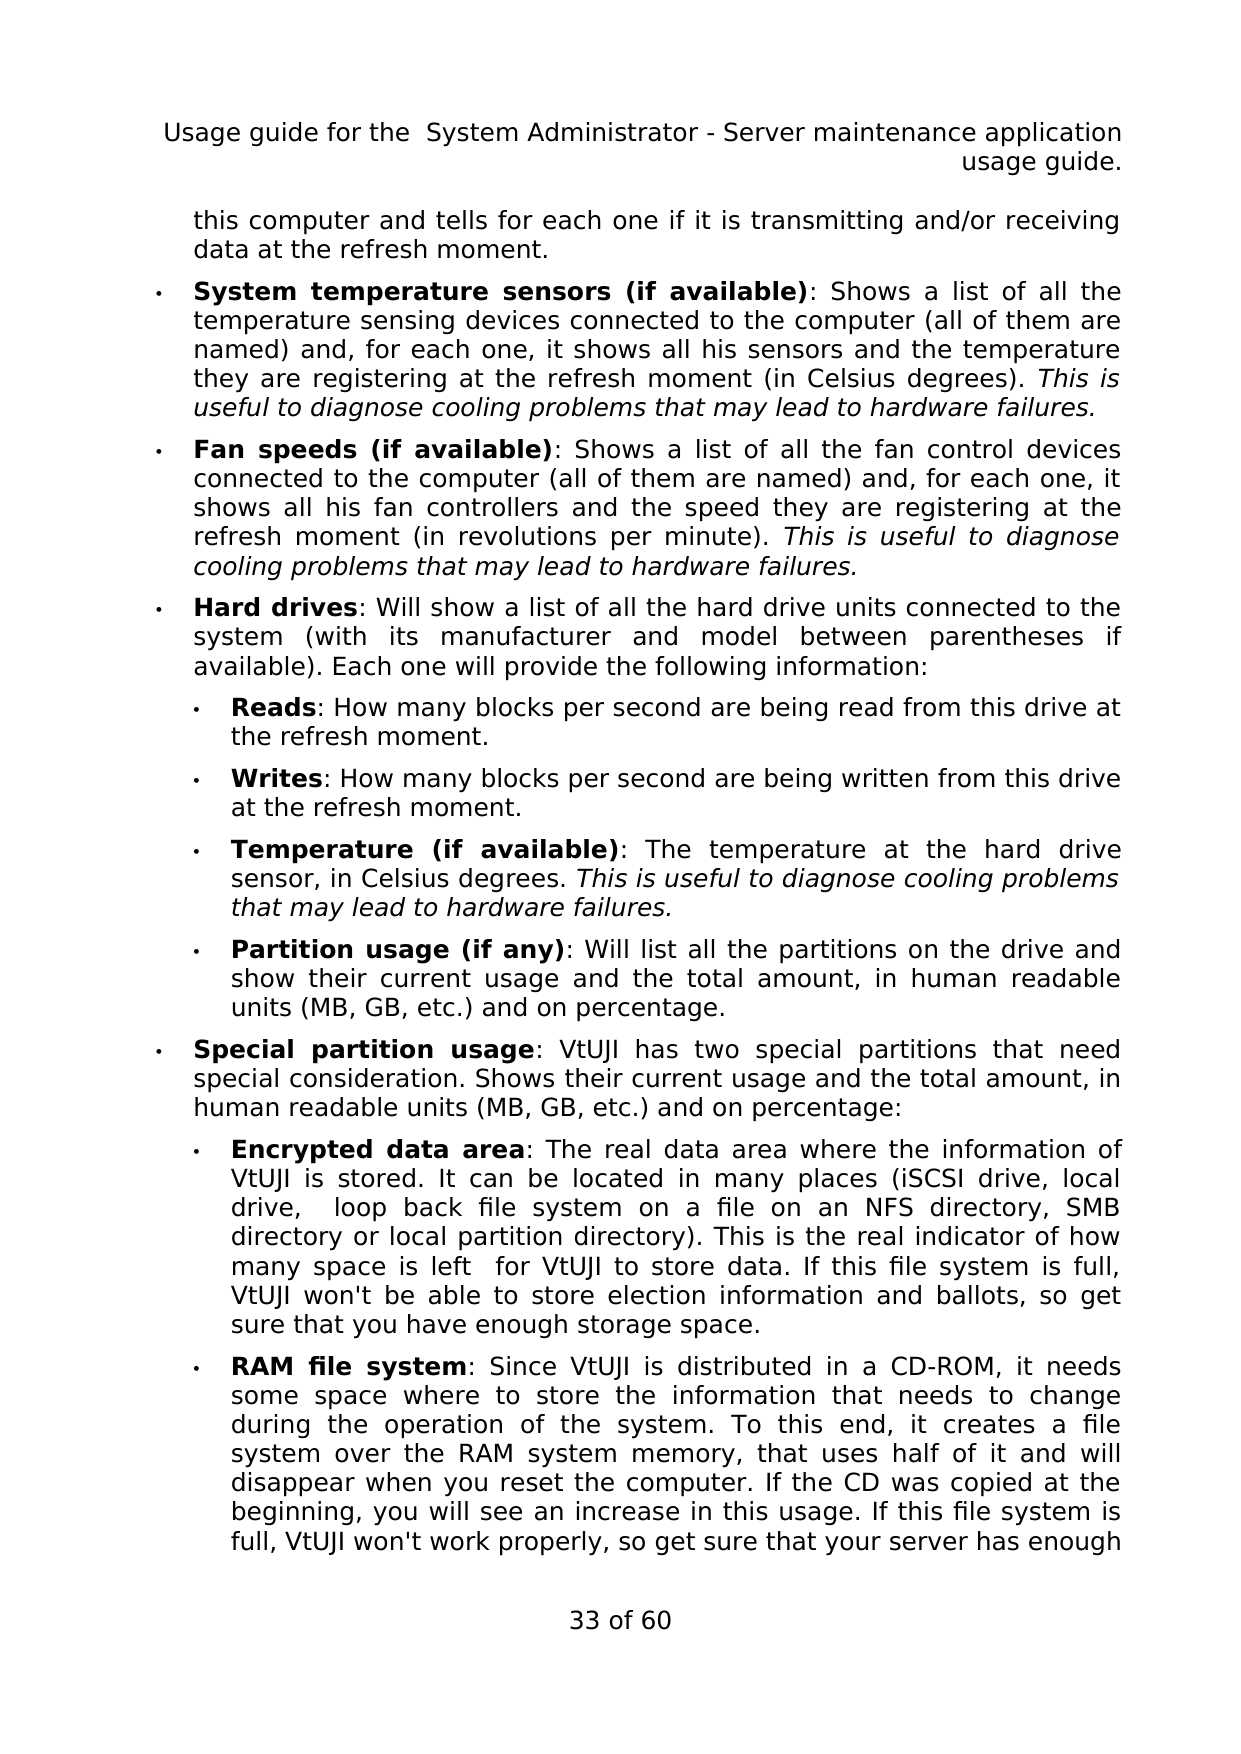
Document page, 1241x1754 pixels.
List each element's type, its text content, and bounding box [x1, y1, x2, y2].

list Reads: How many blocks per second are being read from this drive at the refresh moment. [193, 693, 1122, 752]
list RAM file system: Since VtUJI is distributed in a CD-ROM, it needs some space where to store the information that needs to change during the operation of the system. To this end, it creates a file system over the RAM system memory, that uses half of it and will disappear when you reset the computer. If the CD was copied at the beginning, you will see an increase in this usage. If this file system is full, VtUJI won't work properly, so get sure that your server has enough [193, 1352, 1122, 1556]
list Partition usage (if any): Will list all the partitions on the drive and show their current usage and the total amount, in human readable units (MB, GB, etc.) and on percentage. [193, 935, 1122, 1023]
list Encrypted data area: The real data area where the information of VtUJI is stored. It can be located in many places (iSCSI drive, local drive, loop back file system on a file on an NFS directory, SMB directory or local partition directory). This is the real indicator of how many space is left for VtUJI to store data. If this file system is full, VtUJI won't be able to store election information and ballots, so get sure that you have enough storage space. [193, 1135, 1122, 1339]
list Hard drives: Will show a list of all the hard drive units connected to the system (with its manufacturer and model between parentheses if available). Each one will provide the following information: [156, 593, 1122, 681]
list Fan speeds (if available): Shows a list of all the fan control devices connected to the computer (all of them are named) and, for each one, it shows all his fan controllers and the speed they are registering at the refresh moment (in revolutions per minute). This is useful to diagnose cooling problems that may lead to hardware failures. [156, 435, 1122, 581]
list Temperature (if available): The temperature at the hard drive sensor, in Celsius degrees. This is useful to diagnose cooling problems that may lead to hardware failures. [193, 835, 1122, 923]
list Writes: How many blocks per second are being written from this drive at the refresh moment. [193, 764, 1122, 823]
list Special partition usage: VtUJI has two special partitions that need special consideration. Shows their current usage and the total amount, in human readable units (MB, GB, etc.) and on percentage: [156, 1035, 1122, 1123]
list this computer and tells for each one if it is transmitting and/or receiving data at the refresh moment. [156, 206, 1122, 264]
list System temperature sensors (if available): Shows a list of all the temperature sensing devices connected to the computer (all of them are named) and, for each one, it shows all his sensors and the temperature they are registering at the refresh moment (in Celsius degrees). This is useful to diagnose cooling problems that may lead to hardware failures. [156, 277, 1122, 423]
